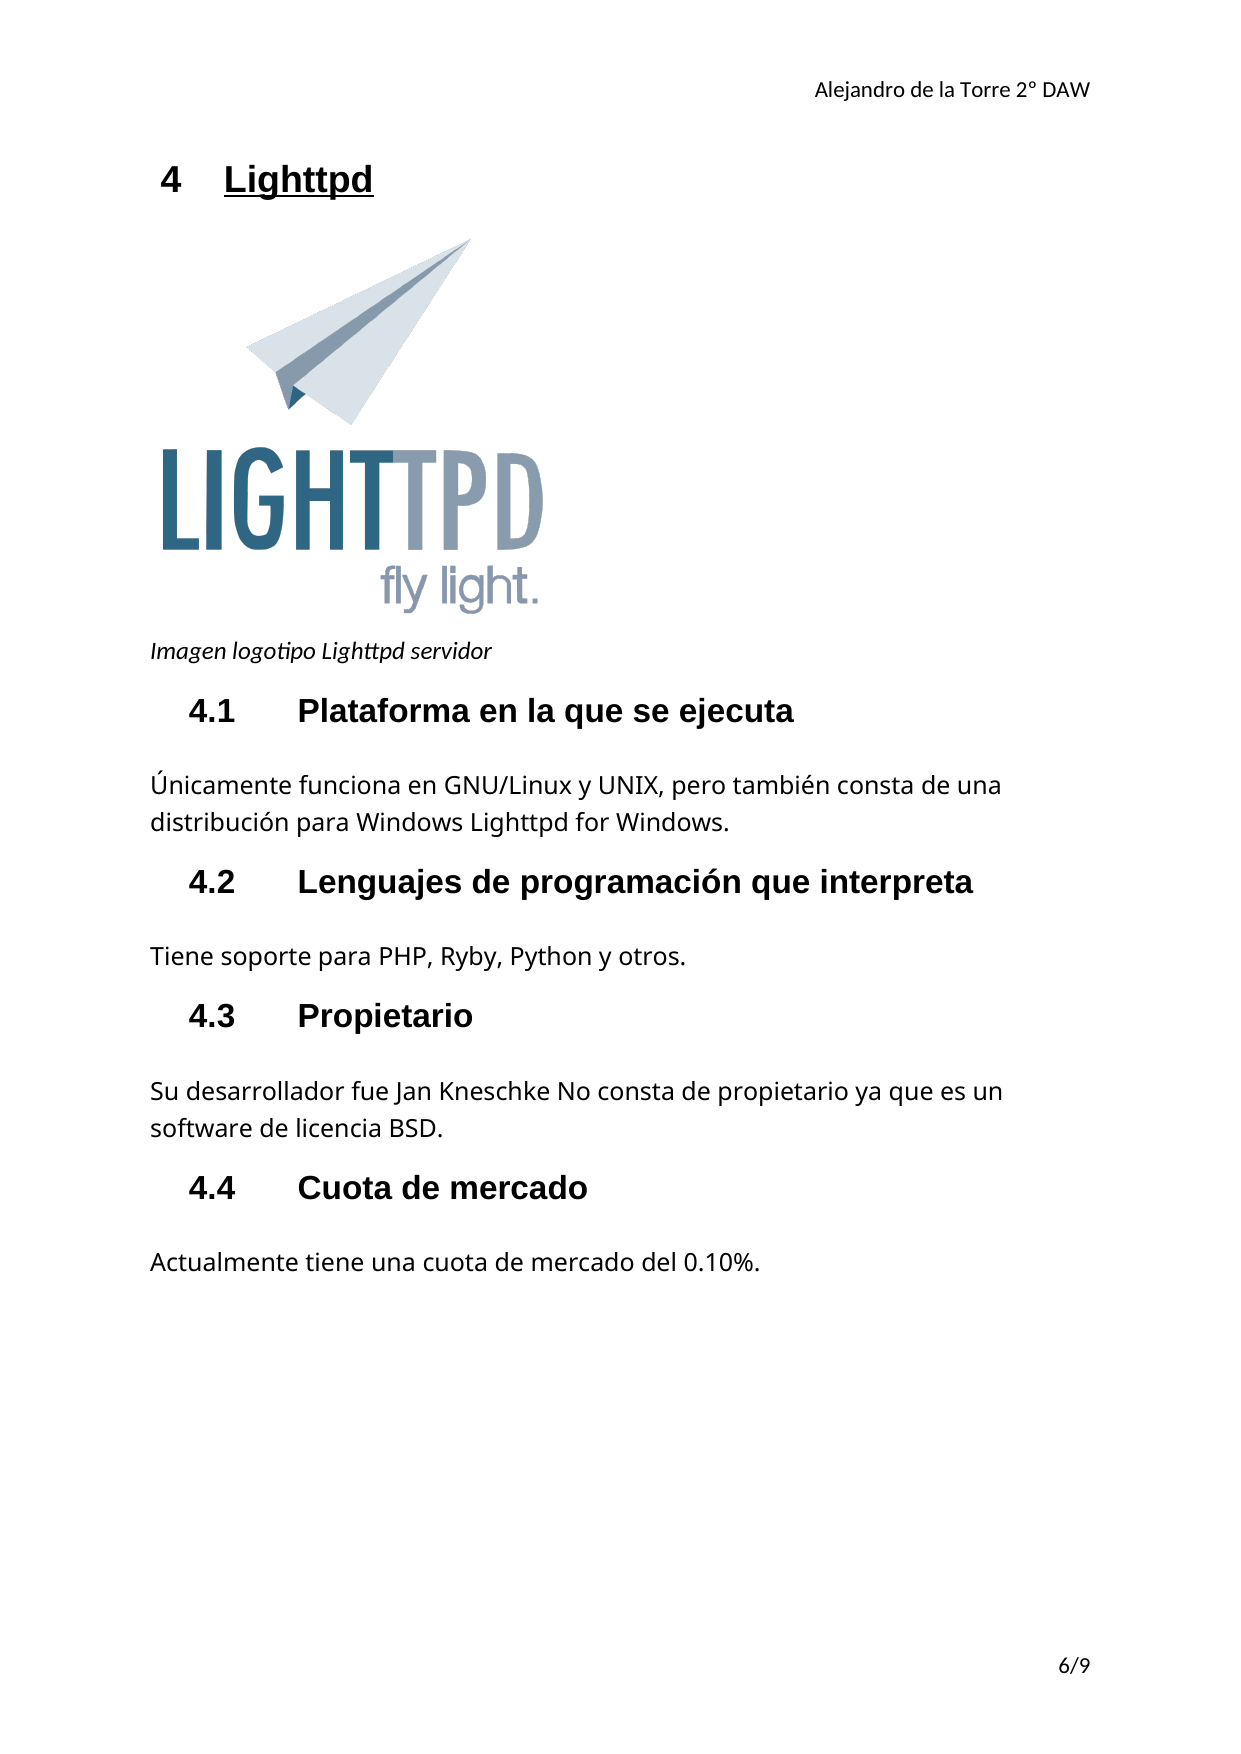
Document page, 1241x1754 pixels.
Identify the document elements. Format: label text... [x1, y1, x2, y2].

text Imagen logotipo Lighttpd servidor [150, 621, 558, 666]
subtitle Cuota de mercado [179, 1168, 1090, 1206]
subtitle Lighttpd [150, 157, 1090, 201]
text Tiene soporte para PHP, Ryby, Python y otros. [150, 939, 1090, 973]
text Actualmente tiene una cuota de mercado del 0.10%. [150, 1245, 1090, 1279]
subtitle Plataforma en la que se ejecuta [179, 691, 1090, 729]
picture [150, 229, 558, 621]
text Únicamente funciona en GNU/Linux y UNIX, pero también consta de una distribución para Windows Lighttpd for Windows. [150, 768, 1090, 838]
subtitle Propietario [179, 997, 1090, 1035]
text Su desarrollador fue Jan Kneschke No consta de propietario ya que es un software de licencia BSD. [150, 1073, 1090, 1144]
subtitle Lenguajes de programación que interpreta [179, 862, 1090, 901]
